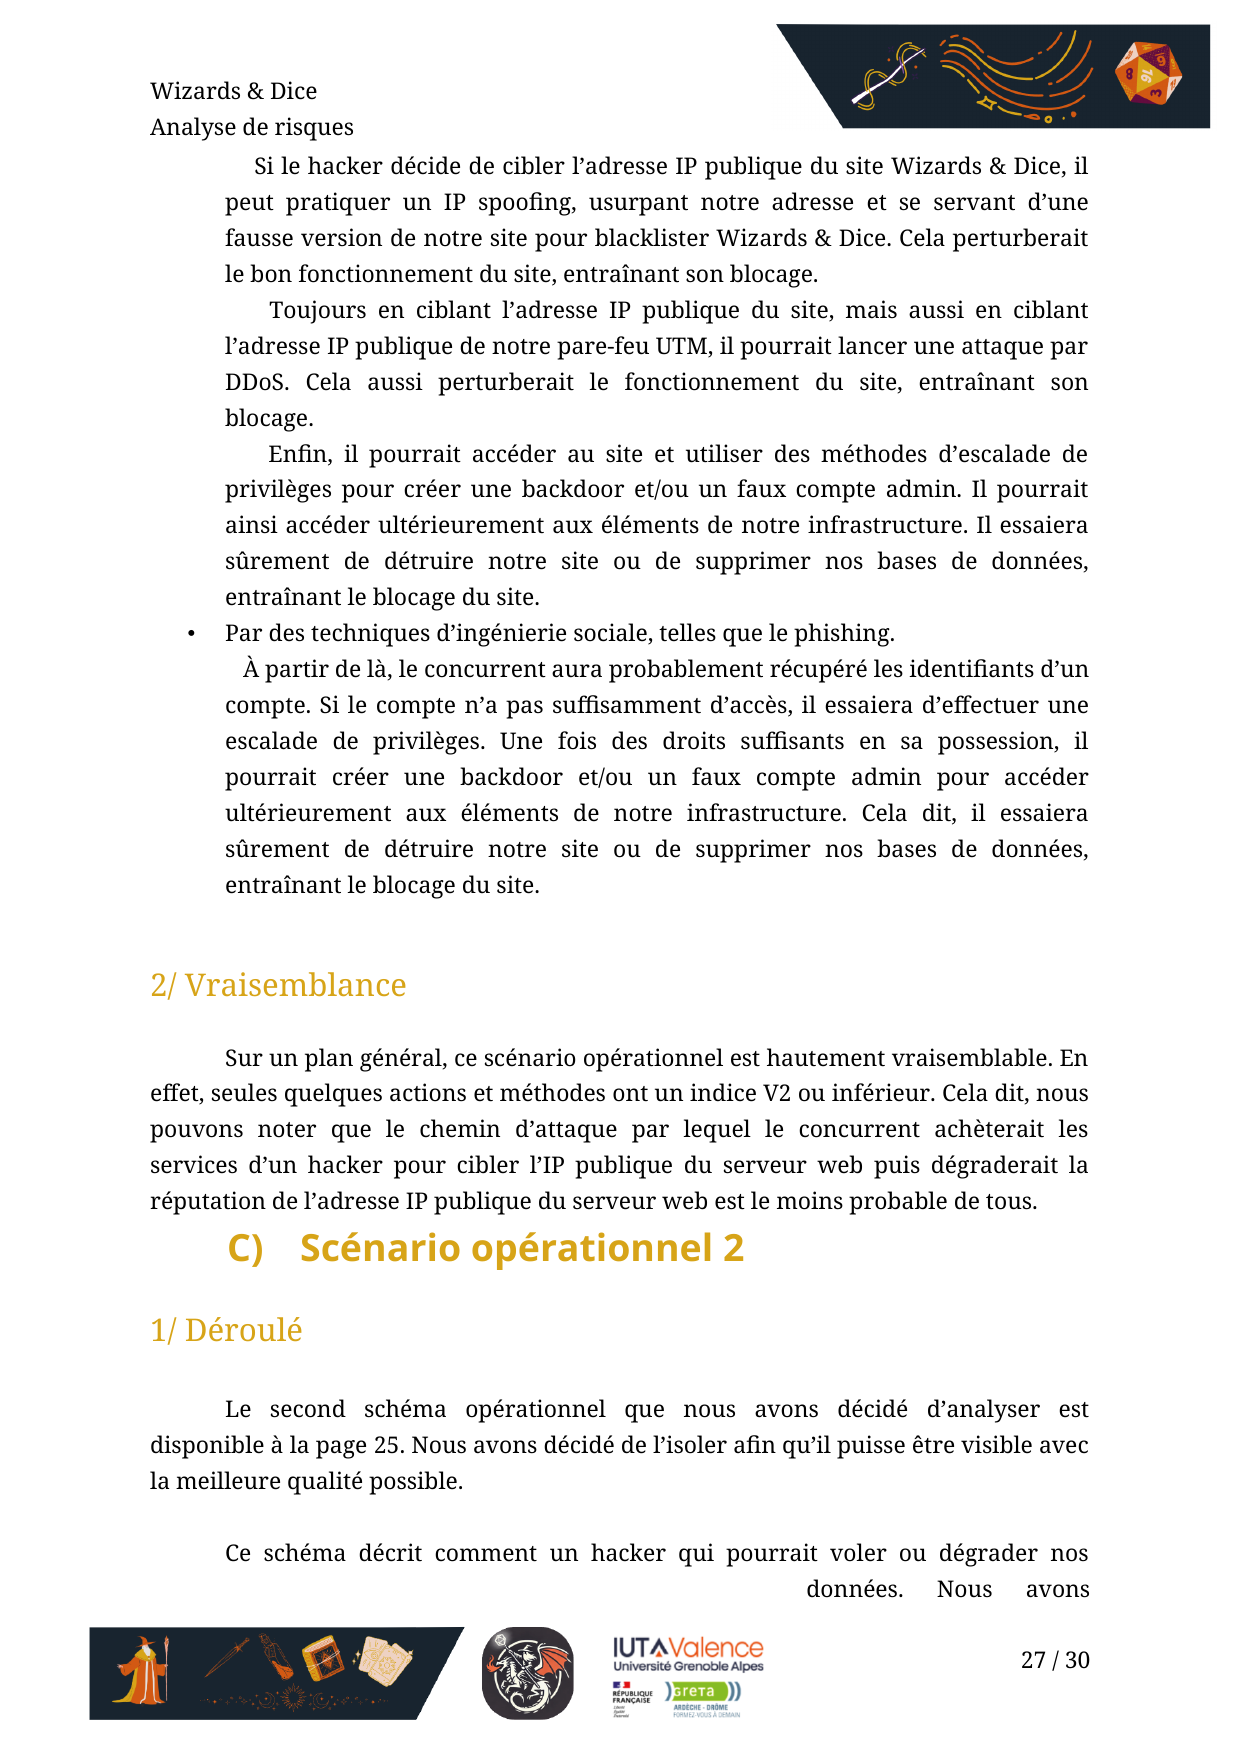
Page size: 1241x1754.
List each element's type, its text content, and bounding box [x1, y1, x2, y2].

list Toujours en ciblant l’adresse IP publique du site, mais aussi en ciblant l’adresse IP publique de notre pare-feu UTM, il pourrait lancer une attaque par DDoS. Cela aussi perturberait le fonctionnement du site, entraînant son blocage. [187, 294, 1090, 433]
list Par des techniques d’ingénierie sociale, telles que le phishing. [187, 617, 1090, 648]
text Ce schéma décrit comment un hacker qui pourrait voler ou dégrader nos données. Nous avons [150, 1537, 1090, 1604]
list À partir de là, le concurrent aura probablement récupéré les identifiants d’un compte. Si le compte n’a pas suffisamment d’accès, il essaiera d’effectuer une escalade de privilèges. Une fois des droits suffisants en sa possession, il pourrait créer une backdoor et/ou un faux compte admin pour accéder ultérieurement aux éléments de notre infrastructure. Cela dit, il essaiera sûrement de détruire notre site ou de supprimer nos bases de données, entraînant le blocage du site. [187, 653, 1090, 900]
subtitle Scénario opérationnel 2 [227, 1221, 1090, 1272]
text Sur un plan général, ce scénario opérationnel est hautement vraisemblable. En effet, seules quelques actions et méthodes ont un indice V2 ou inférieur. Cela dit, nous pouvons noter que le chemin d’attaque par lequel le concurrent achèterait les services d’un hacker pour cibler l’IP publique du serveur web puis dégraderait la réputation de l’adresse IP publique du serveur web est le moins probable de tous. [150, 1041, 1090, 1216]
subtitle Vraisemblance [150, 963, 1090, 1006]
text Le second schéma opérationnel que nous avons décidé d’analyser est disponible à la page 25. Nous avons décidé de l’isoler afin qu’il puisse être visible avec la meilleure qualité possible. [150, 1393, 1090, 1496]
subtitle Déroulé [150, 1308, 1090, 1351]
list Enfin, il pourrait accéder au site et utiliser des méthodes d’escalade de privilèges pour créer une backdoor et/ou un faux compte admin. Il pourrait ainsi accéder ultérieurement aux éléments de notre infrastructure. Il essaiera sûrement de détruire notre site ou de supprimer nos bases de données, entraînant le blocage du site. [187, 437, 1090, 612]
picture [81, 1616, 788, 1729]
list Si le hacker décide de cibler l’adresse IP publique du site Wizards & Dice, il peut pratiquer un IP spoofing, usurpant notre adresse et se servant d’une fausse version de notre site pour blacklister Wizards & Dice. Cela perturberait le bon fonctionnement du site, entraînant son blocage. [187, 150, 1090, 289]
picture [771, 21, 1218, 131]
